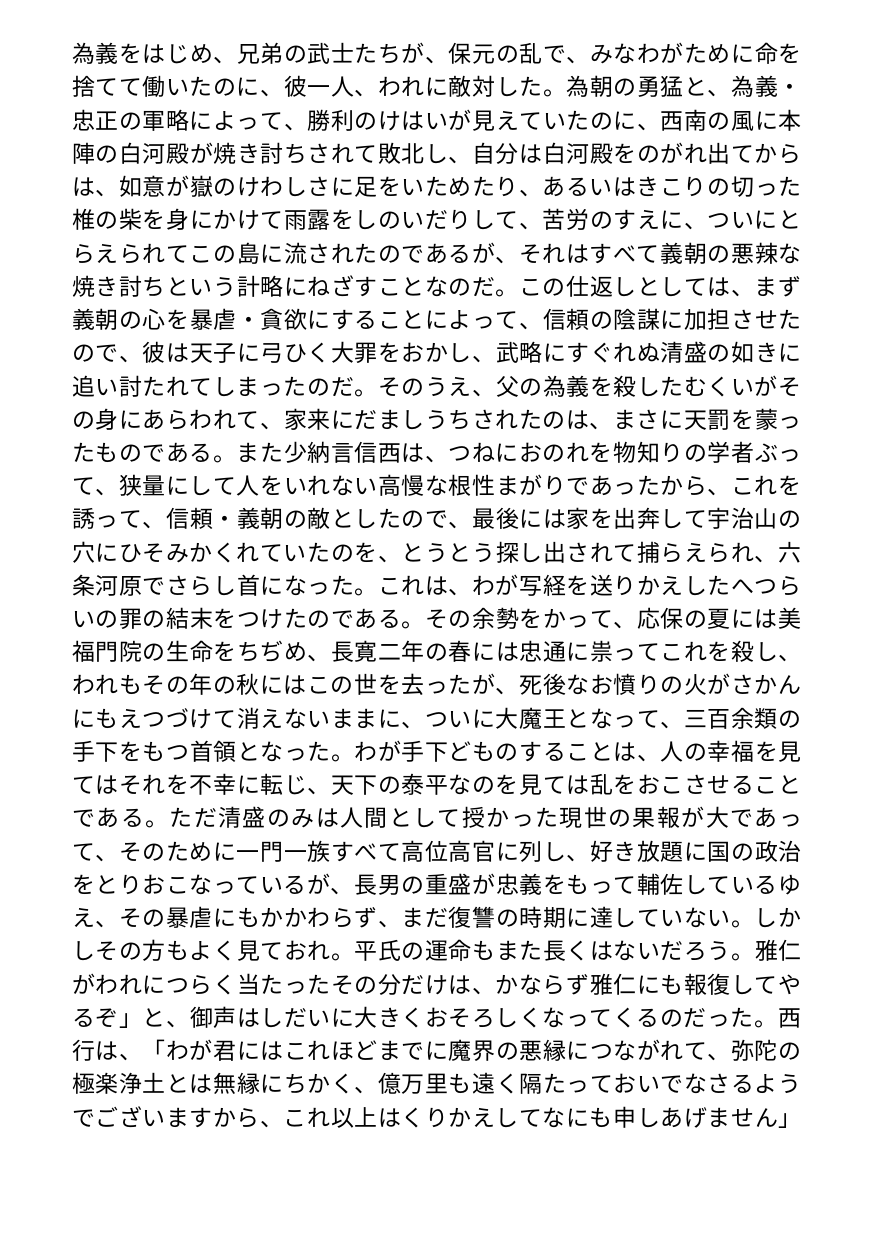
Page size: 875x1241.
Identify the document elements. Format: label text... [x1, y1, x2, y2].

text 為義をはじめ、兄弟の武士たちが、保元の乱で、みなわがために命を捨てて働いたのに、彼一人、われに敵対した。為朝の勇猛と、為義・忠正の軍略によって、勝利のけはいが見えていたのに、西南の風に本陣の白河殿が焼き討ちされて敗北し、自分は白河殿をのがれ出てからは、如意が嶽のけわしさに足をいためたり、あるいはきこりの切った椎の柴を身にかけて雨露をしのいだりして、苦労のすえに、ついにとらえられてこの島に流されたのであるが、それはすべて義朝の悪辣な焼き討ちという計略にねざすことなのだ。この仕返しとしては、まず義朝の心を暴虐・貪欲にすることによって、信頼の陰謀に加担させたので、彼は天子に弓ひく大罪をおかし、武略にすぐれぬ清盛の如きに追い討たれてしまったのだ。そのうえ、父の為義を殺したむくいがその身にあらわれて、家来にだましうちされたのは、まさに天罰を蒙ったものである。また少納言信西は、つねにおのれを物知りの学者ぶって、狭量にして人をいれない高慢な根性まがりであったから、これを誘って、信頼・義朝の敵としたので、最後には家を出奔して宇治山の穴にひそみかくれていたのを、とうとう探し出されて捕らえられ、六条河原でさらし首になった。これは、わが写経を送りかえしたへつらいの罪の結末をつけたのである。その余勢をかって、応保の夏には美福門院の生命をちぢめ、長寛二年の春には忠通に祟ってこれを殺し、われもその年の秋にはこの世を去ったが、死後なお憤りの火がさかんにもえつづけて消えないままに、ついに大魔王となって、三百余類の手下をもつ首領となった。わが手下どものすることは、人の幸福を見てはそれを不幸に転じ、天下の泰平なのを見ては乱をおこさせることである。ただ清盛のみは人間として授かった現世の果報が大であって、そのために一門一族すべて高位高官に列し、好き放題に国の政治をとりおこなっているが、長男の重盛が忠義をもって輔佐しているゆえ、その暴虐にもかかわらず、まだ復讐の時期に達していない。しかしその方もよく見ておれ。平氏の運命もまた長くはないだろう。雅仁がわれにつらく当たったその分だけは、かならず雅仁にも報復してやるぞ」と、御声はしだいに大きくおそろしくなってくるのだった。西行は、「わが君にはこれほどまでに魔界の悪縁につながれて、弥陀の極楽浄土とは無縁にちかく、億万里も遠く隔たっておいでなさるようでございますから、これ以上はくりかえしてなにも申しあげません」 [72, 36, 802, 1133]
